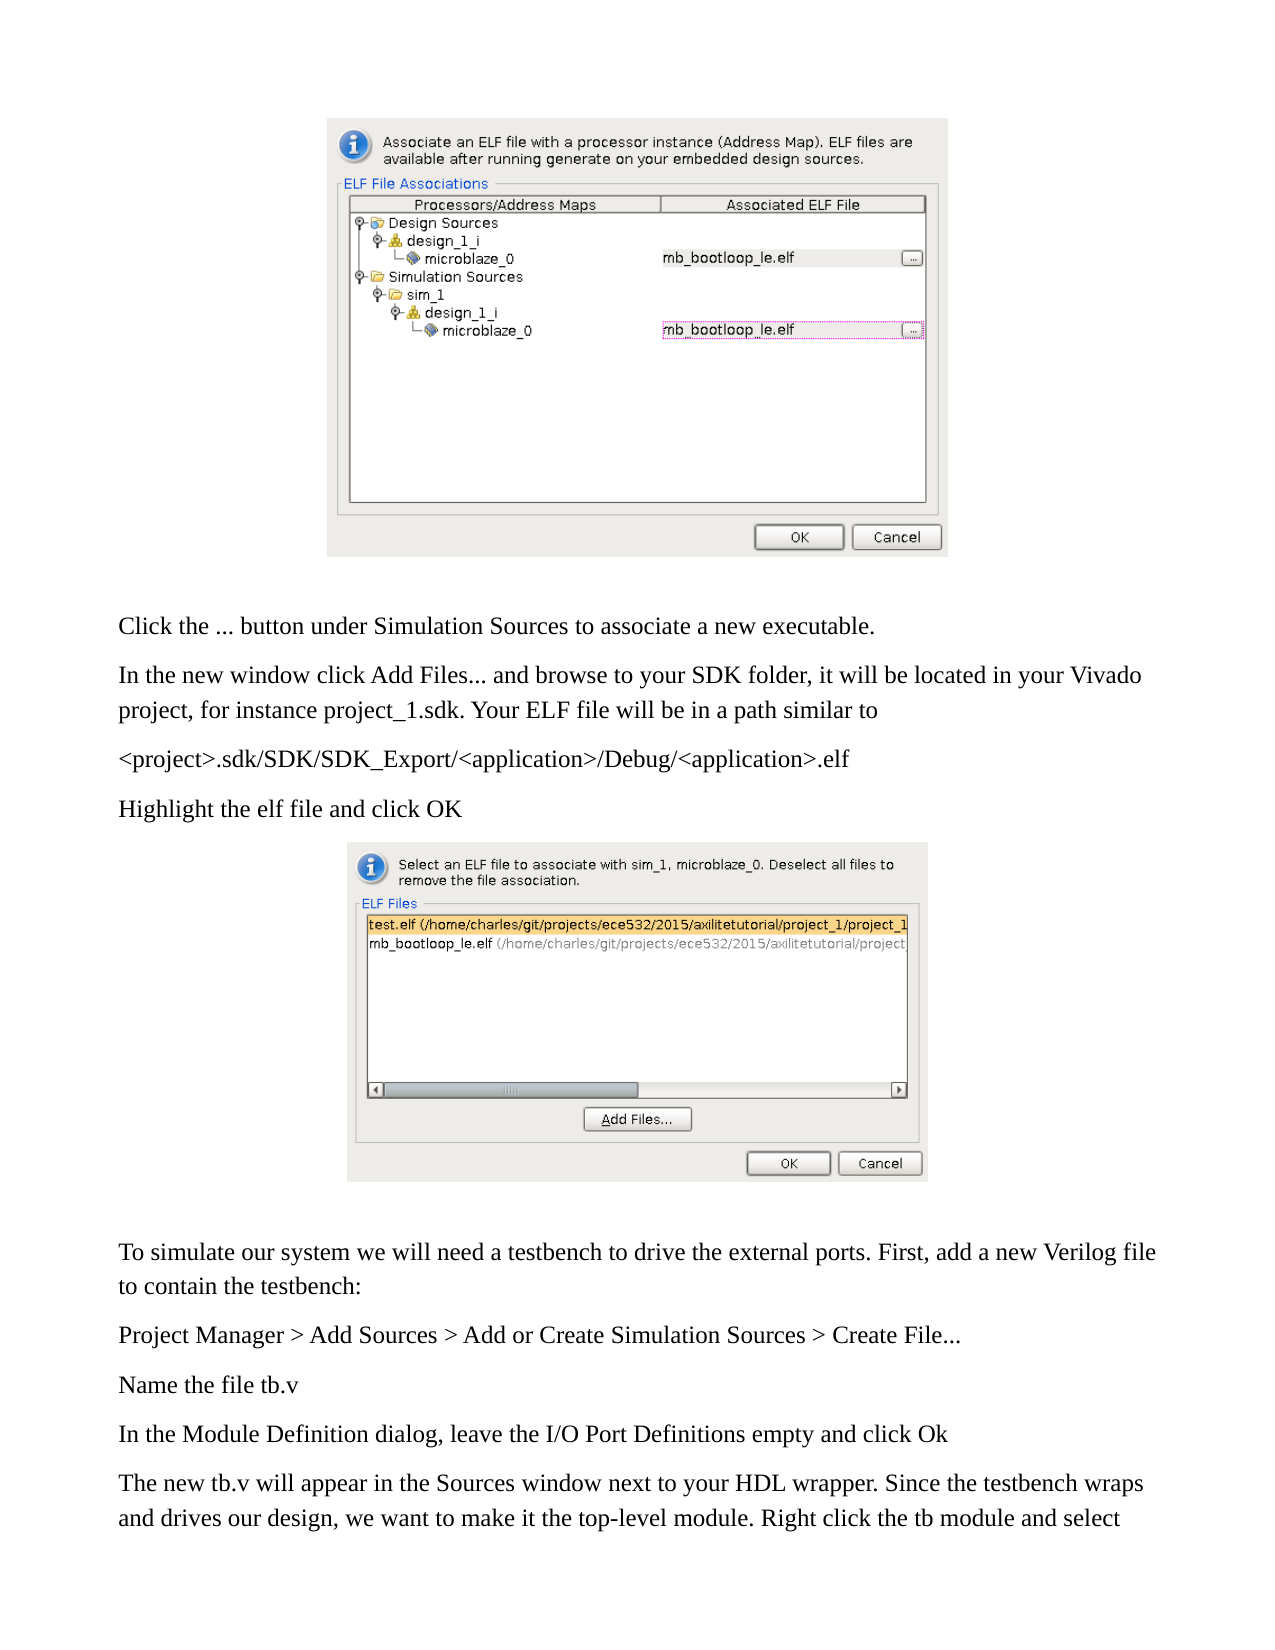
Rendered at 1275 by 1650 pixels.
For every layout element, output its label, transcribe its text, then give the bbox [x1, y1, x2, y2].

text The new tb.v will appear in the Sources window next to your HDL wrapper. Since the testbench wraps and drives our design, we want to make it the top-level module. Right click the tb module and select [118, 1468, 1157, 1532]
text Project Manager > Add Sources > Add or Create Simulation Sources > Create File... [118, 1321, 1157, 1349]
text In the new window click Add Files... and browse to your SDK folder, it will be located in your Vivado project, for instance project_1.sdk. Your ELF file will be in a path similar to [118, 661, 1157, 724]
text Click the ... button under Simulation Sources to associate a new executable. [118, 611, 1157, 640]
text Name the file tb.v [118, 1370, 1157, 1398]
picture [347, 842, 929, 1182]
picture [327, 118, 948, 557]
text To simulate our system we will need a testbench to drive the external ports. First, add a new Verilog file to contain the testbench: [118, 1237, 1157, 1300]
text Highlight the elf file and click OK [118, 794, 1157, 822]
text In the Module Definition dialog, leave the I/O Port Definitions empty and click Ok [118, 1419, 1157, 1448]
text <project>.sdk/SDK/SDK_Export/<application>/Debug/<application>.elf [118, 744, 1157, 773]
